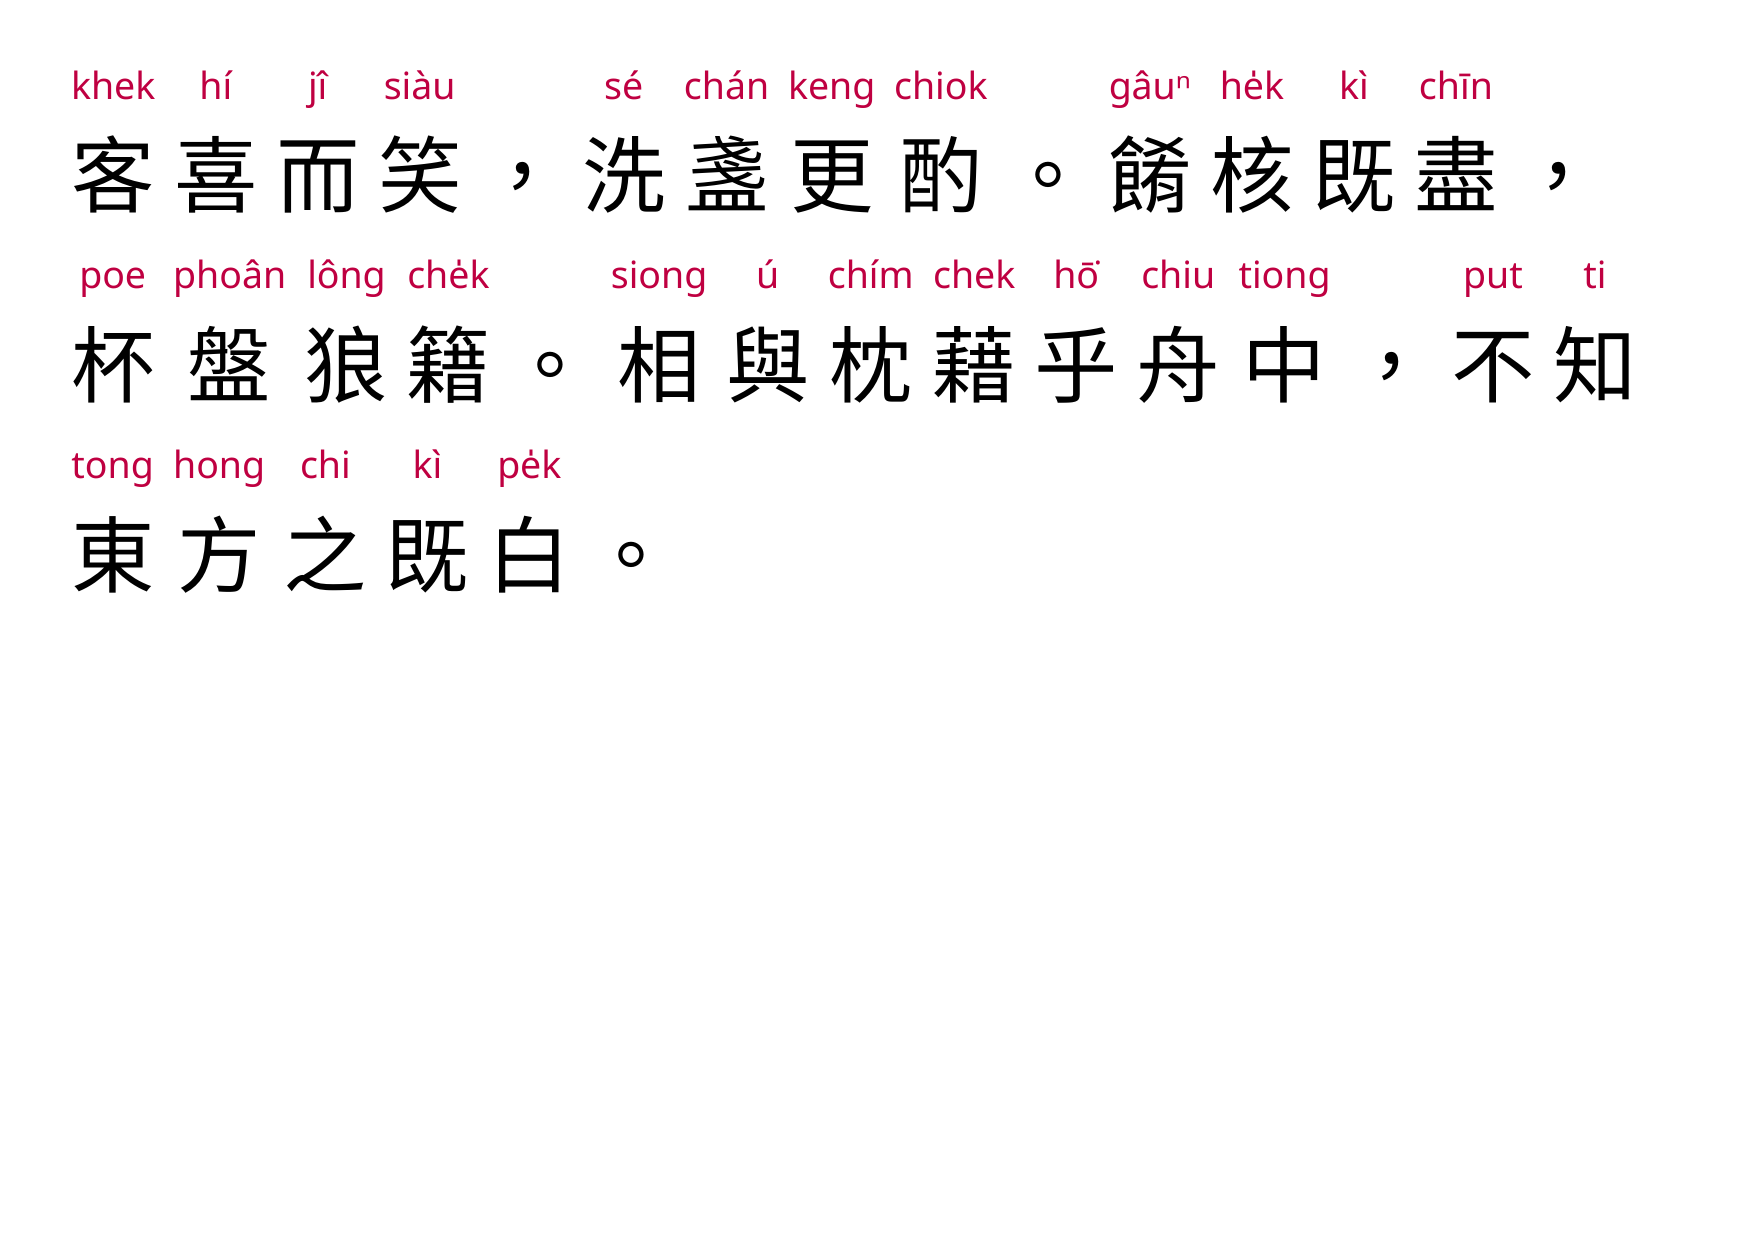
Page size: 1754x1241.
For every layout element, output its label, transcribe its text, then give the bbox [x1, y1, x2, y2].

text 客khek 󠇡喜hí 而jî 笑siàu 󠇡， 洗sé 盞chán 󠇡更keng 󠇡酌chiok 。 餚gâuⁿ 核he̍k 既kì 盡chīn ， 杯poe 盤phoân 󠇡狼lông 籍che̍k 。 相siong 󠇡與ú 枕chím 藉chek 乎hō͘ 舟chiu 中tiong ， 不put 知ti 󠇡東tong 󠇡方hong 之chi 既kì 白pe̍k 󠇡。 [71, 59, 1665, 610]
